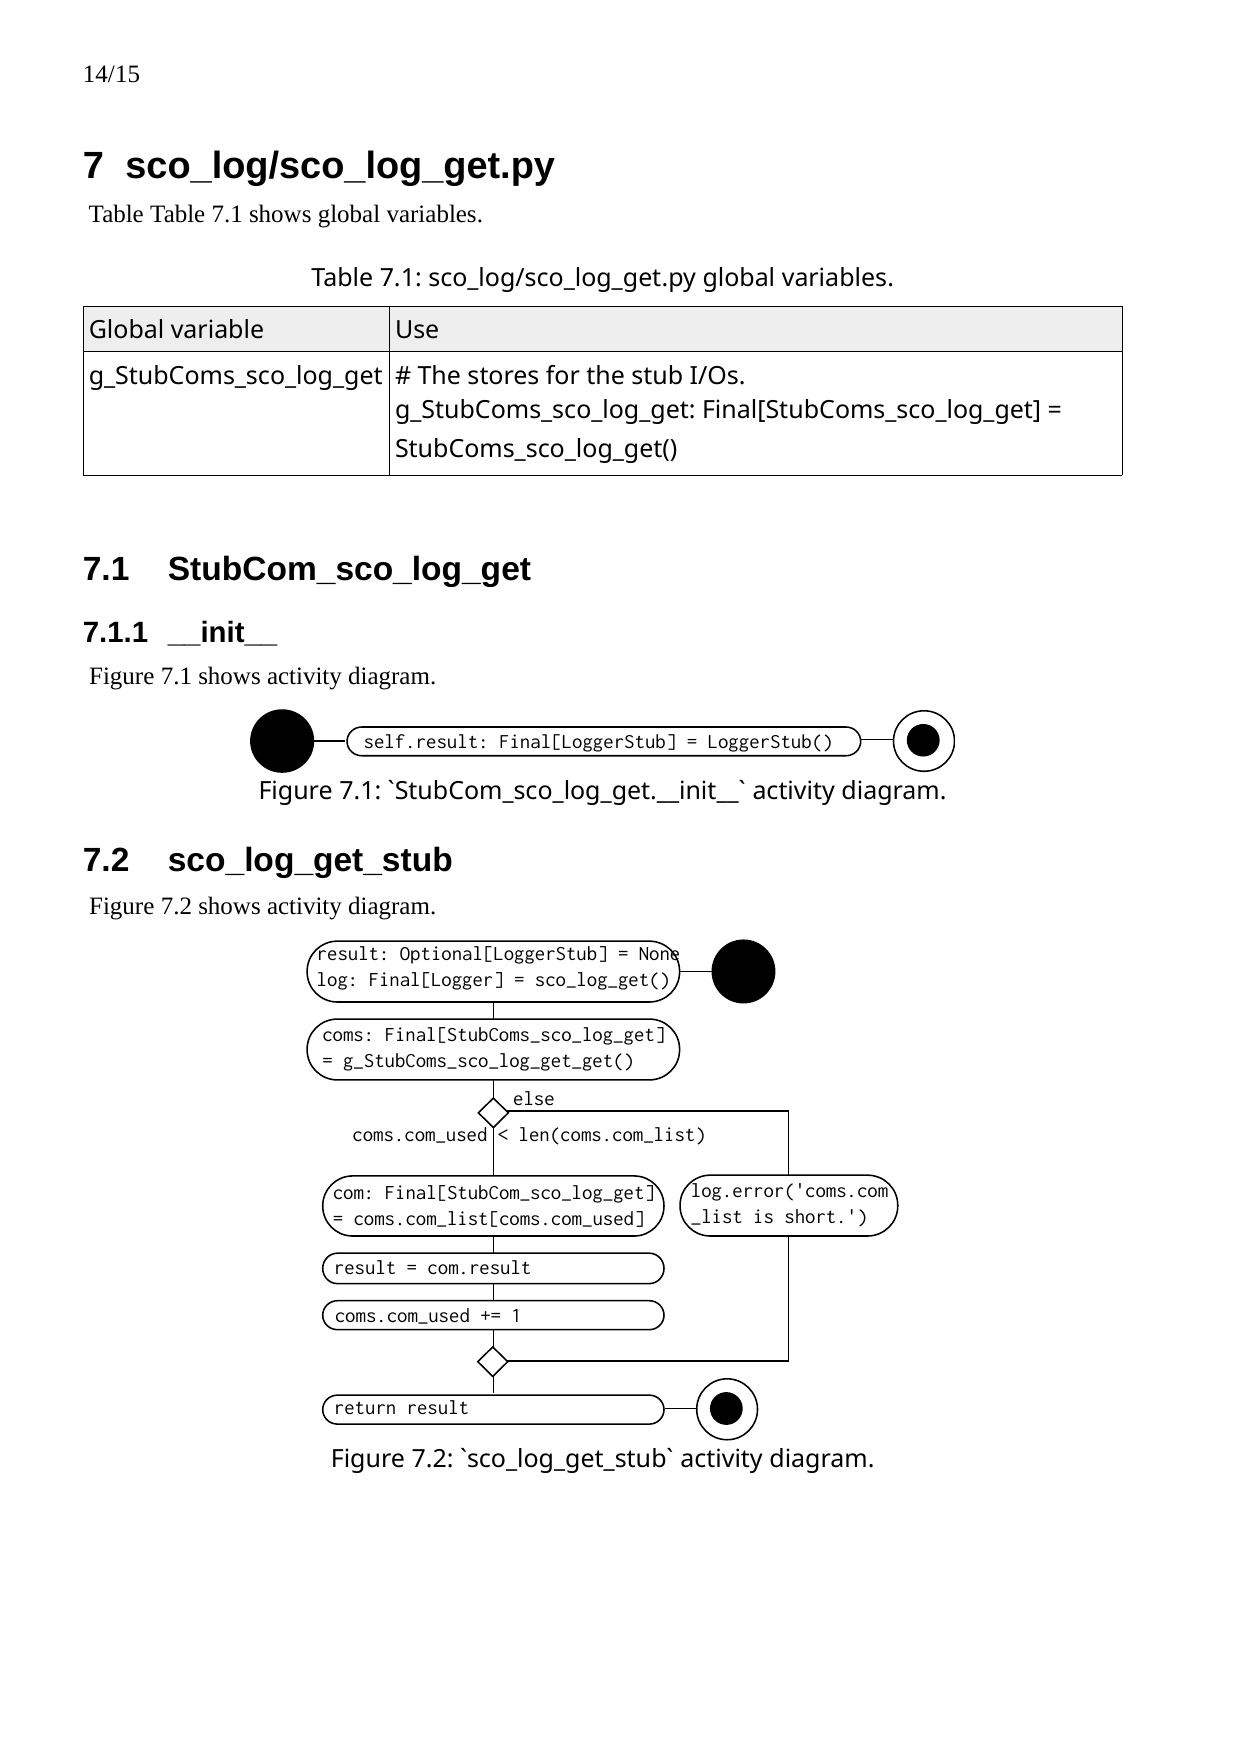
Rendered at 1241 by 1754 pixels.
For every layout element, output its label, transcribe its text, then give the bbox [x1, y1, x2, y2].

table_header Global variable [84, 307, 389, 351]
text Figure 7.1 shows activity diagram. [83, 661, 1122, 690]
subtitle StubCom_sco_log_get [83, 549, 1122, 588]
text Figure 7.2: `sco_log_get_stub` activity diagram. [83, 952, 1122, 1475]
table_header Use [390, 307, 1122, 351]
text Table 7.1: sco_log/sco_log_get.py global variables. [83, 259, 1122, 293]
text Figure 7.2 shows activity diagram. [83, 891, 1122, 920]
subtitle sco_log/sco_log_get.py [83, 143, 1122, 187]
subtitle sco_log_get_stub [83, 840, 1122, 879]
table_cell # The stores for the stub I/Os. g_StubComs_sco_log_get: Final[StubComs_sco_log_get] = StubComs_sco_log_get() [390, 352, 1122, 474]
subtitle __init__ [83, 615, 1122, 649]
text Table 7.1 shows global variables. [83, 199, 1122, 228]
table_cell g_StubComs_sco_log_get [84, 352, 389, 474]
text Figure 7.1: `StubCom_sco_log_get.__init__` activity diagram. [83, 721, 1122, 807]
